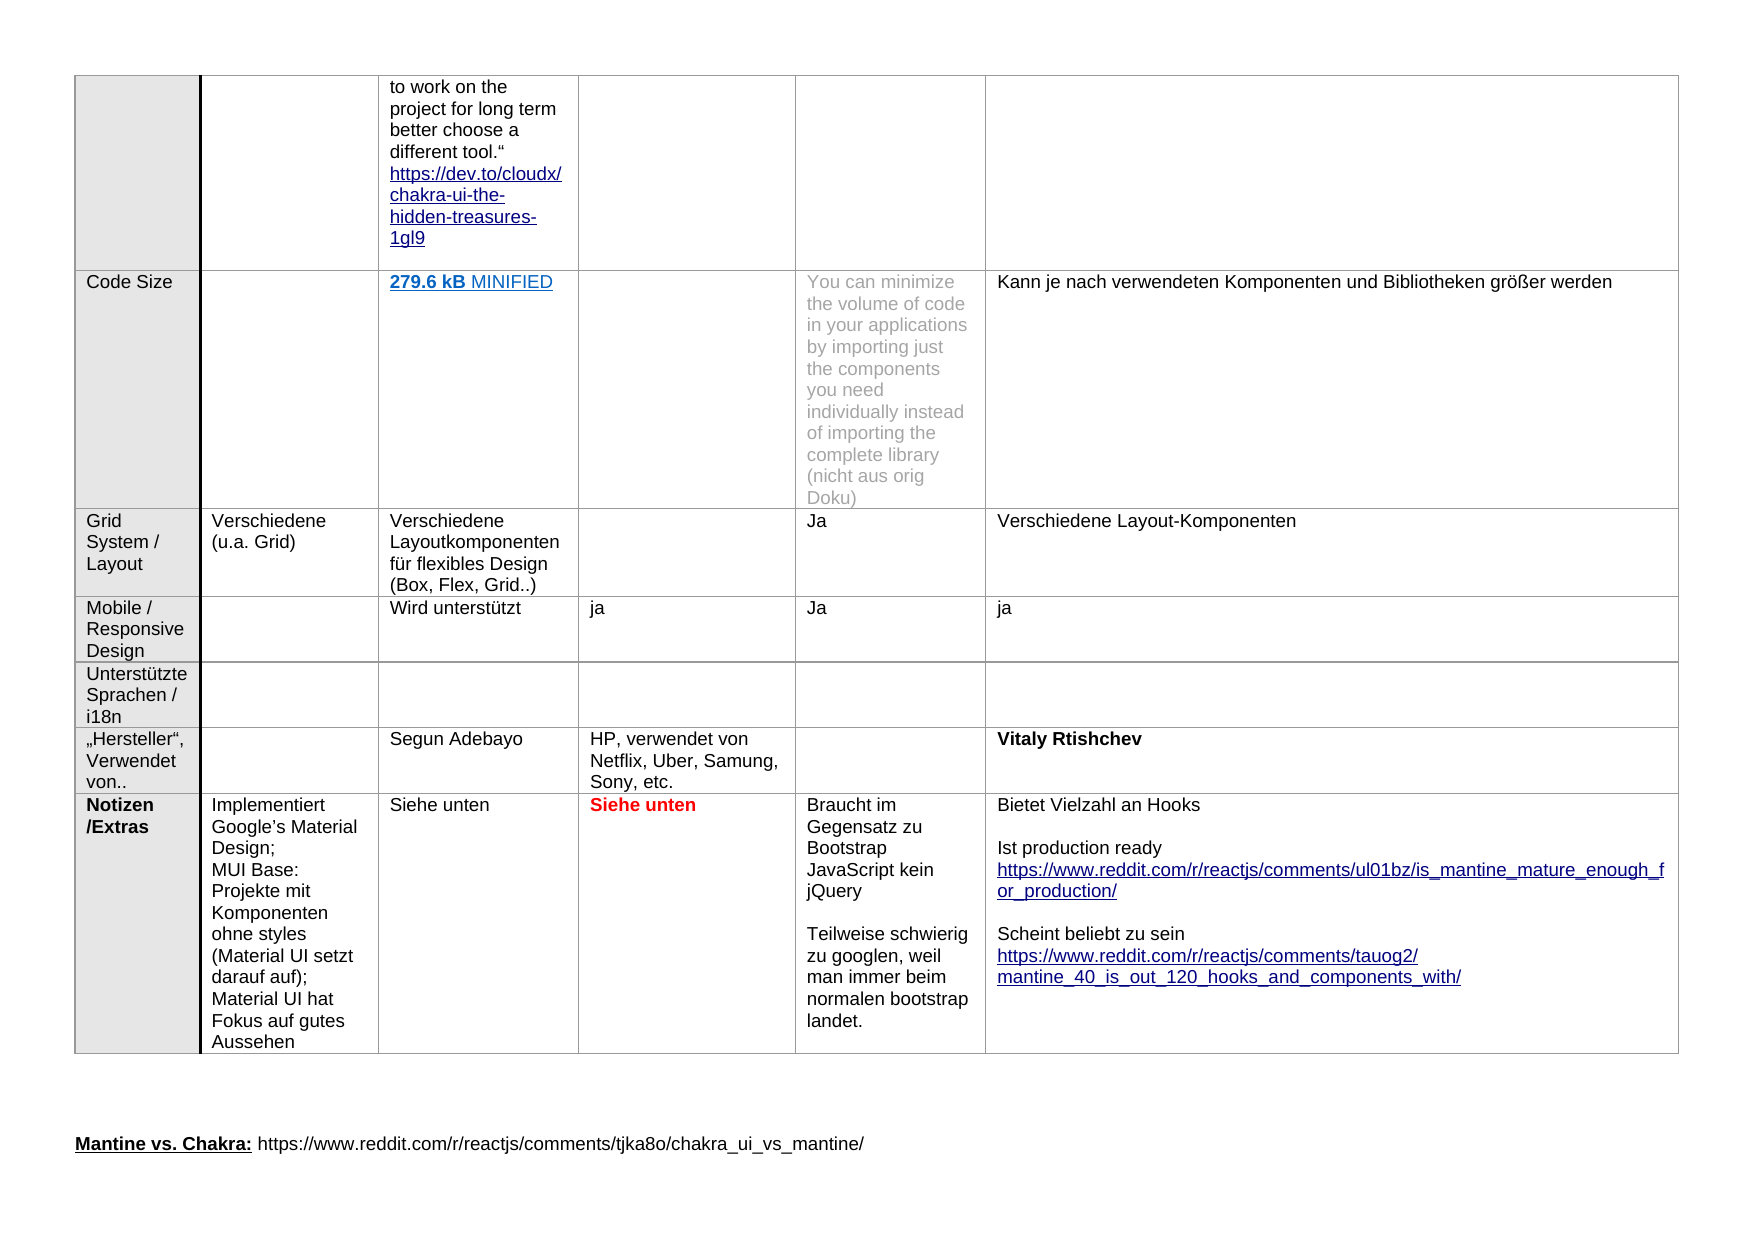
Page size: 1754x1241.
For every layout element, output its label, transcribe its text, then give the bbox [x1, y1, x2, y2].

table_cell Wird unterstützt [379, 597, 578, 661]
table_cell ja [986, 597, 1678, 661]
table_cell Implementiert Google’s Material Design; MUI Base: Projekte mit Komponenten ohne styles (Material UI setzt darauf auf); Material UI hat Fokus auf gutes Aussehen [202, 794, 378, 1053]
table_cell Braucht im Gegensatz zu Bootstrap JavaScript kein jQuery Teilweise schwierig zu googlen, weil man immer beim normalen bootstrap landet. [796, 794, 985, 1053]
table_cell [579, 509, 795, 596]
table_cell [579, 271, 795, 508]
table_cell [796, 76, 985, 270]
table_cell Notizen /Extras [76, 794, 199, 1053]
table_cell Ja [796, 509, 985, 596]
table_cell [202, 728, 378, 793]
table_cell [379, 663, 578, 727]
table_cell [76, 76, 199, 270]
table_cell „Hersteller“, Verwendet von.. [76, 728, 199, 793]
table_cell [986, 663, 1678, 727]
table_cell Vitaly Rtishchev [986, 728, 1678, 793]
table_cell [986, 76, 1678, 270]
table_cell Mobile / Responsive Design [76, 597, 199, 661]
table_cell [202, 271, 378, 508]
text Mantine vs. Chakra: https://www.reddit.com/r/reactjs/comments/tjka8o/chakra_ui_vs_mantine/ [75, 1133, 1679, 1154]
table_cell [202, 663, 378, 727]
table_cell HP, verwendet von Netflix, Uber, Samung, Sony, etc. [579, 728, 795, 793]
table_cell Siehe unten [379, 794, 578, 1053]
table_cell Verschiedene (u.a. Grid) [202, 509, 378, 596]
table_cell to work on the project for long term better choose a different tool.“ https://dev.to/cloudx/chakra-ui-the-hidden-treasures-1gl9 [379, 76, 578, 270]
table_cell [796, 728, 985, 793]
table_cell Ja [796, 597, 985, 661]
table_cell ja [579, 597, 795, 661]
table_cell Grid System / Layout [76, 509, 199, 596]
table_cell Verschiedene Layout-Komponenten [986, 509, 1678, 596]
table_cell Unterstützte Sprachen / i18n [76, 663, 199, 727]
table_cell Verschiedene Layoutkomponenten für flexibles Design (Box, Flex, Grid..) [379, 509, 578, 596]
table_cell Code Size [76, 271, 199, 508]
table_cell You can minimize the volume of code in your applications by importing just the components you need individually instead of importing the complete library (nicht aus orig Doku) [796, 271, 985, 508]
table_cell Siehe unten [579, 794, 795, 1053]
table_cell [579, 76, 795, 270]
table_cell [202, 76, 378, 270]
table_cell 279.6 kB MINIFIED [379, 271, 578, 508]
table_cell [579, 663, 795, 727]
table_cell Segun Adebayo [379, 728, 578, 793]
table_cell Bietet Vielzahl an Hooks Ist production ready https://www.reddit.com/r/reactjs/comments/ul01bz/is_mantine_mature_enough_for_production/ Scheint beliebt zu sein https://www.reddit.com/r/reactjs/comments/tauog2/mantine_40_is_out_120_hooks_and_components_with/ [986, 794, 1678, 1053]
table_cell Kann je nach verwendeten Komponenten und Bibliotheken größer werden [986, 271, 1678, 508]
table_cell [796, 663, 985, 727]
table_cell [202, 597, 378, 661]
